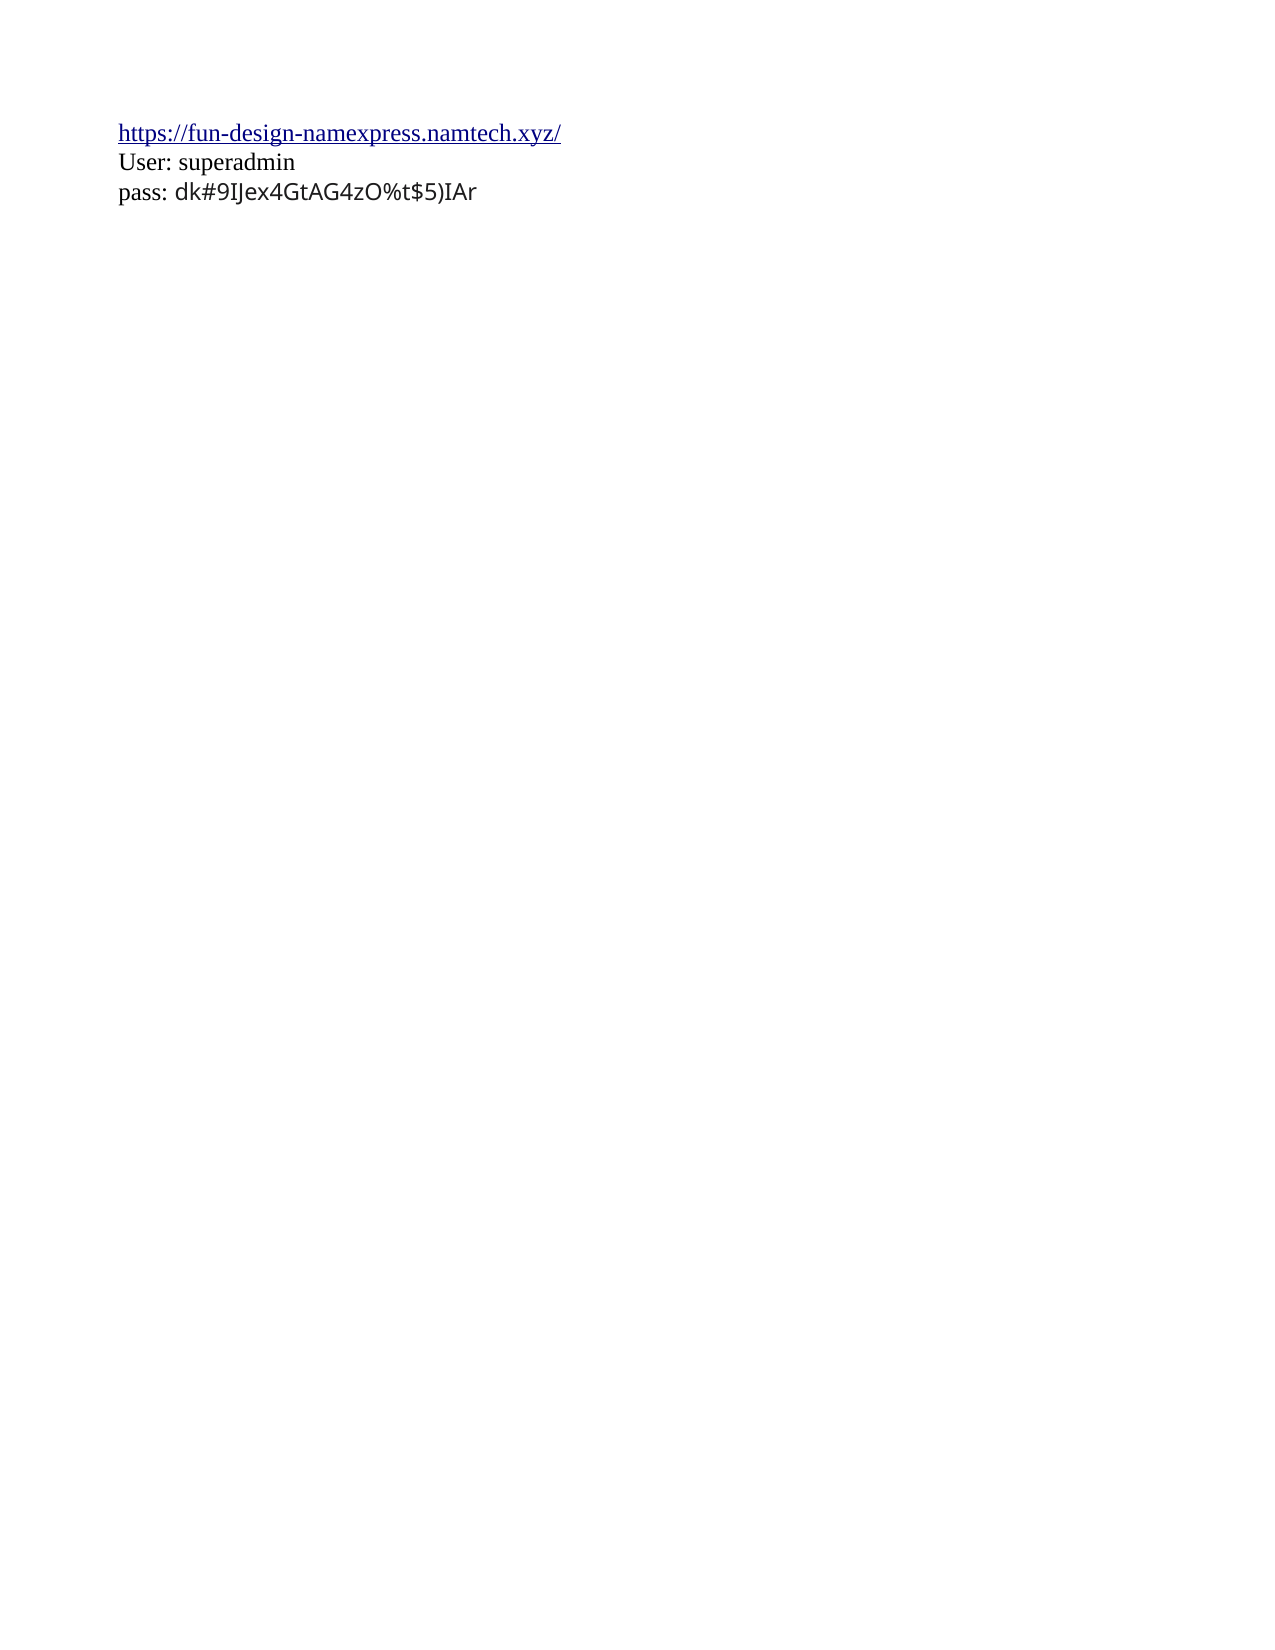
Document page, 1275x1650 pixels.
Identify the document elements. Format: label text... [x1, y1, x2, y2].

text https://fun-design-namexpress.namtech.xyz/ [118, 118, 1157, 147]
text pass: dk#9IJex4GtAG4zO%t$5)IAr [118, 176, 1157, 208]
text User: superadmin [118, 147, 1157, 176]
